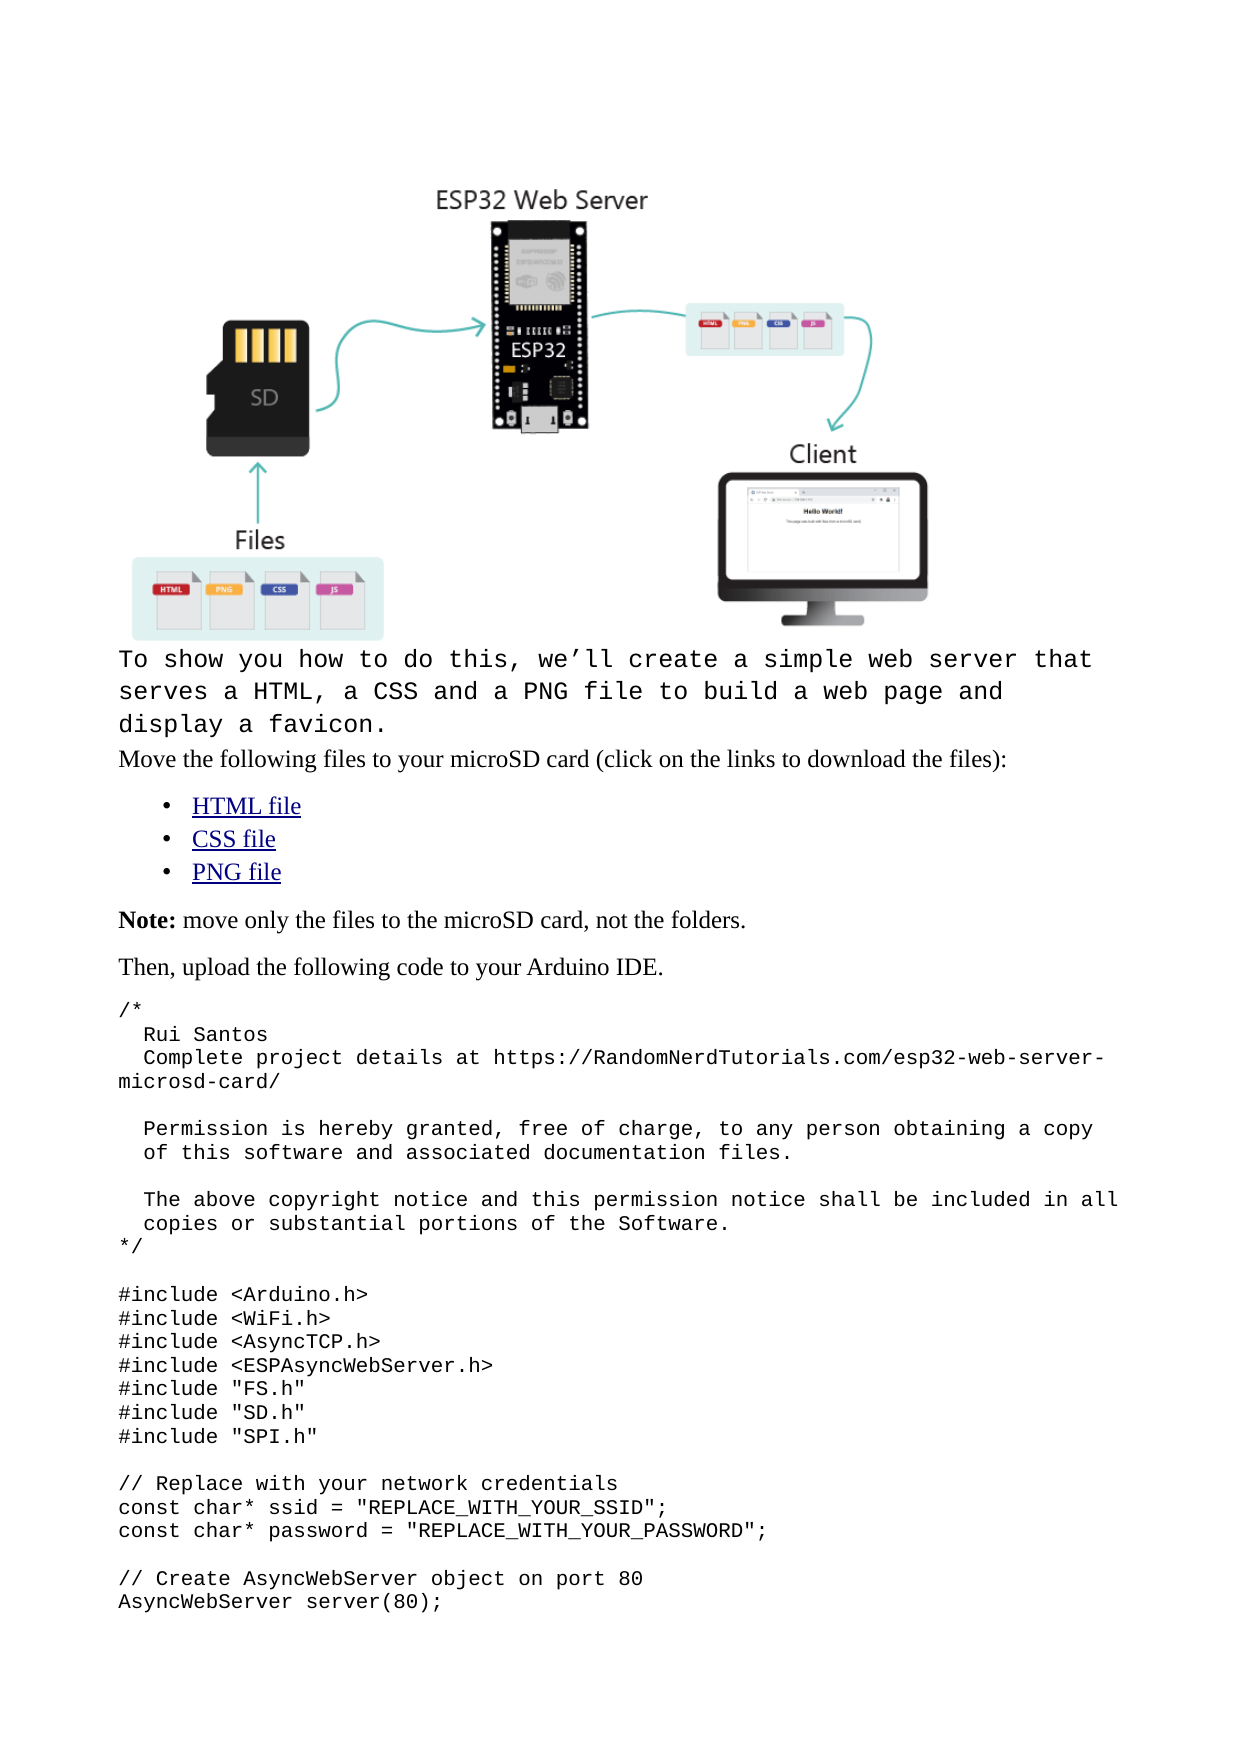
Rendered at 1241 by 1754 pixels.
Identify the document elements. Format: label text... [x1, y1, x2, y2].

text // Create AsyncWebServer object on port 80 [118, 1568, 1122, 1591]
picture [118, 176, 946, 642]
text #include "SPI.h" [118, 1426, 1122, 1449]
text The above copyright notice and this permission notice shall be included in all [118, 1189, 1122, 1213]
text Complete project details at https://RandomNerdTutorials.com/esp32-web-server-microsd-card/ [118, 1047, 1122, 1095]
list PNG file [162, 857, 1122, 886]
text Then, upload the following code to your Arduino IDE. [118, 952, 1122, 981]
text AsyncWebServer server(80); [118, 1591, 1122, 1615]
text To show you how to do this, we’ll create a simple web server that serves a HTML, a CSS and a PNG file to build a web page and display a favicon. [118, 646, 1122, 739]
text /* [118, 1000, 1122, 1024]
text const char* password = "REPLACE_WITH_YOUR_PASSWORD"; [118, 1520, 1122, 1544]
text Permission is hereby granted, free of charge, to any person obtaining a copy [118, 1118, 1122, 1142]
text Note: move only the files to the microSD card, not the folders. [118, 905, 1122, 934]
text */ [118, 1237, 1122, 1260]
text of this software and associated documentation files. [118, 1142, 1122, 1166]
text // Replace with your network credentials [118, 1473, 1122, 1497]
text #include <WiFi.h> [118, 1307, 1122, 1331]
text #include <ESPAsyncWebServer.h> [118, 1355, 1122, 1378]
list CSS file [162, 824, 1122, 853]
text #include "SD.h" [118, 1402, 1122, 1426]
text copies or substantial portions of the Software. [118, 1213, 1122, 1237]
text Rui Santos [118, 1024, 1122, 1047]
text Move the following files to your microSD card (click on the links to download the files): [118, 744, 1122, 772]
text #include <Arduino.h> [118, 1284, 1122, 1307]
text const char* ssid = "REPLACE_WITH_YOUR_SSID"; [118, 1497, 1122, 1520]
text #include <AsyncTCP.h> [118, 1331, 1122, 1355]
text #include "FS.h" [118, 1378, 1122, 1402]
list HTML file [162, 791, 1122, 820]
